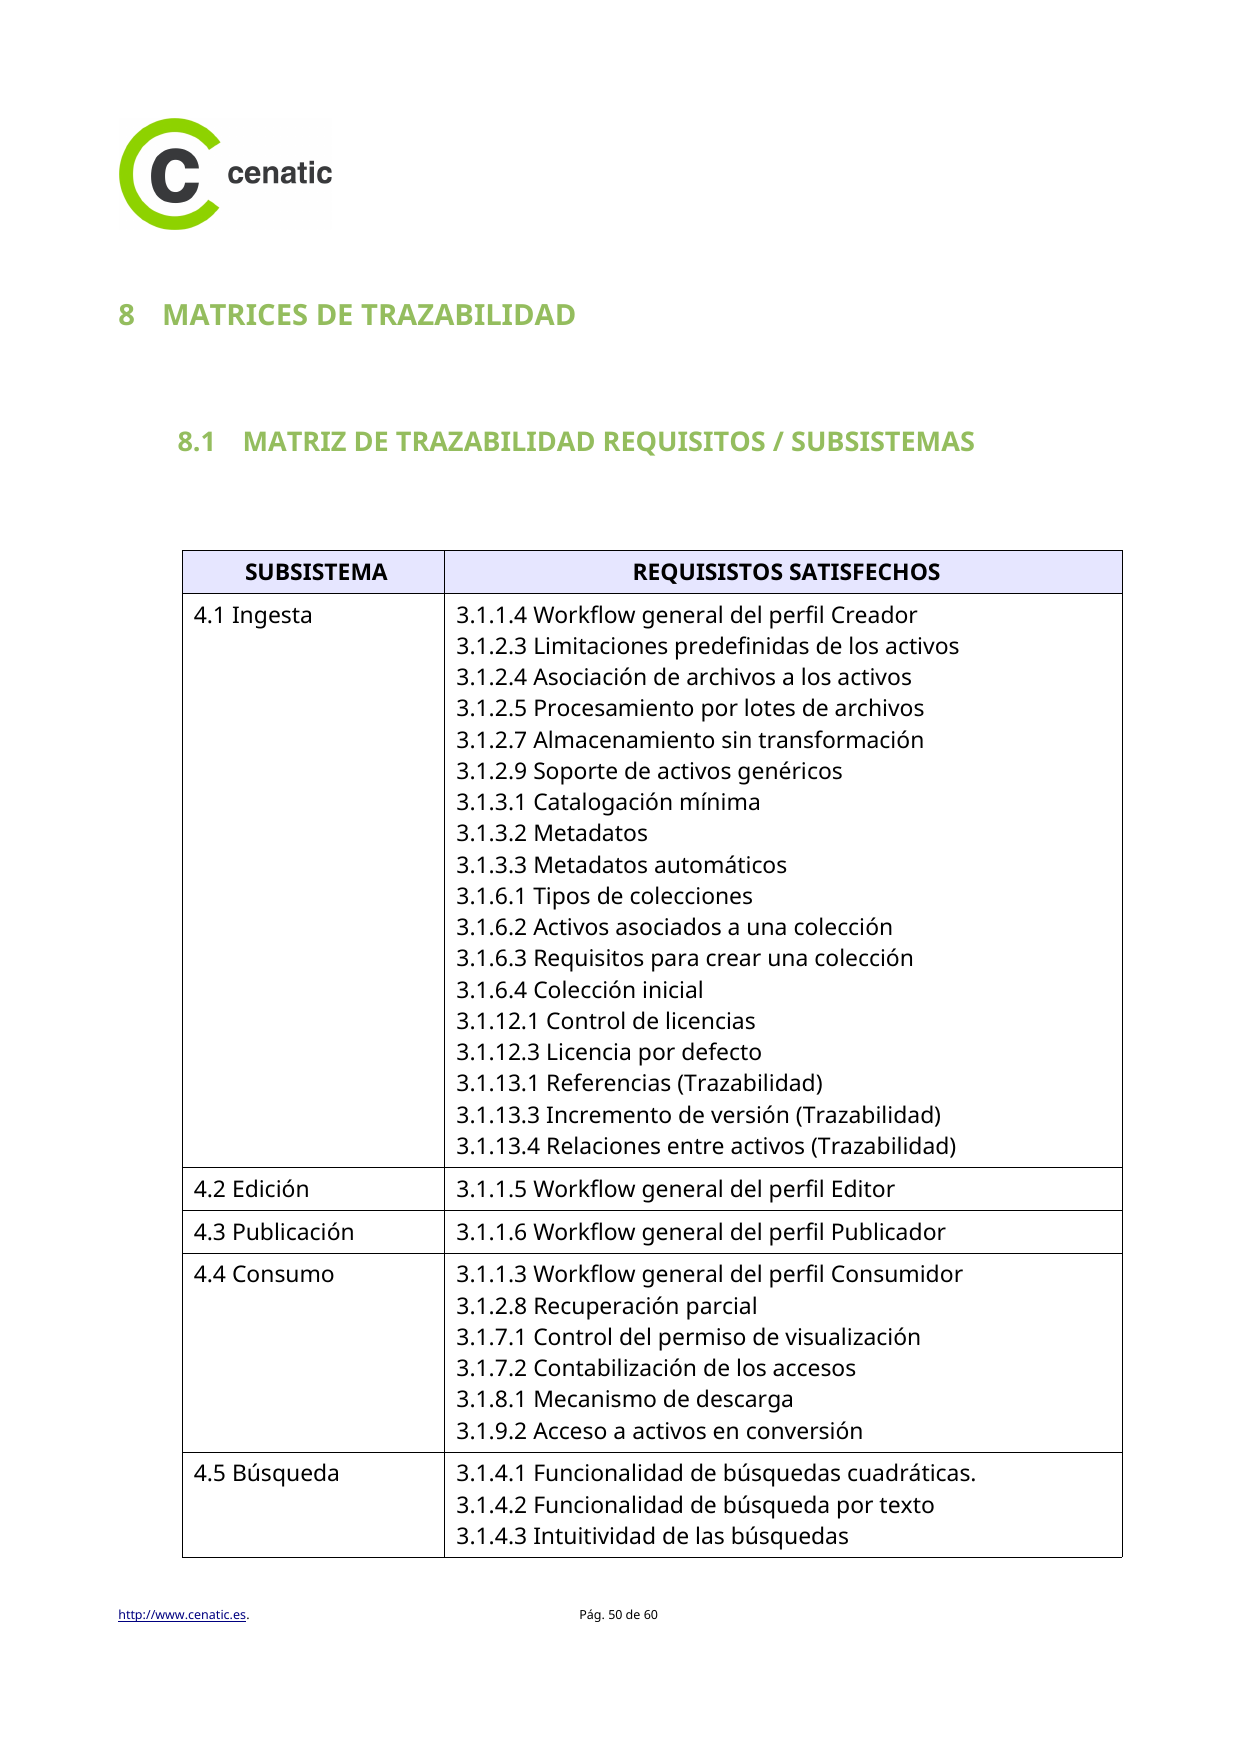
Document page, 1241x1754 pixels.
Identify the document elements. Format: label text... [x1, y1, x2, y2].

picture [119, 118, 332, 230]
table_cell 4.2 Edición [183, 1168, 444, 1210]
subtitle MATRIZ DE TRAZABILIDAD REQUISITOS / SUBSISTEMAS [118, 423, 1122, 460]
table_header REQUISISTOS SATISFECHOS [445, 551, 1122, 593]
table_cell 3.1.1.4 Workflow general del perfil Creador 3.1.2.3 Limitaciones predefinidas de los activos 3.1.2.4 Asociación de archivos a los activos 3.1.2.5 Procesamiento por lotes de archivos 3.1.2.7 Almacenamiento sin transformación 3.1.2.9 Soporte de activos genéricos 3.1.3.1 Catalogación mínima 3.1.3.2 Metadatos 3.1.3.3 Metadatos automáticos 3.1.6.1 Tipos de colecciones 3.1.6.2 Activos asociados a una colección 3.1.6.3 Requisitos para crear una colección 3.1.6.4 Colección inicial 3.1.12.1 Control de licencias 3.1.12.3 Licencia por defecto 3.1.13.1 Referencias (Trazabilidad) 3.1.13.3 Incremento de versión (Trazabilidad) 3.1.13.4 Relaciones entre activos (Trazabilidad) [445, 594, 1122, 1167]
table_cell 4.1 Ingesta [183, 594, 444, 1167]
table_cell 4.4 Consumo [183, 1254, 444, 1452]
table_cell 3.1.4.1 Funcionalidad de búsquedas cuadráticas. 3.1.4.2 Funcionalidad de búsqueda por texto 3.1.4.3 Intuitividad de las búsquedas [445, 1453, 1122, 1557]
table_cell 3.1.1.5 Workflow general del perfil Editor [445, 1168, 1122, 1210]
table_cell 4.3 Publicación [183, 1211, 444, 1252]
table_cell 3.1.1.6 Workflow general del perfil Publicador [445, 1211, 1122, 1252]
table_cell 3.1.1.3 Workflow general del perfil Consumidor 3.1.2.8 Recuperación parcial 3.1.7.1 Control del permiso de visualización 3.1.7.2 Contabilización de los accesos 3.1.8.1 Mecanismo de descarga 3.1.9.2 Acceso a activos en conversión [445, 1254, 1122, 1452]
table_cell 4.5 Búsqueda [183, 1453, 444, 1557]
subtitle MATRICES DE TRAZABILIDAD [118, 294, 1122, 334]
table_header SUBSISTEMA [183, 551, 444, 593]
